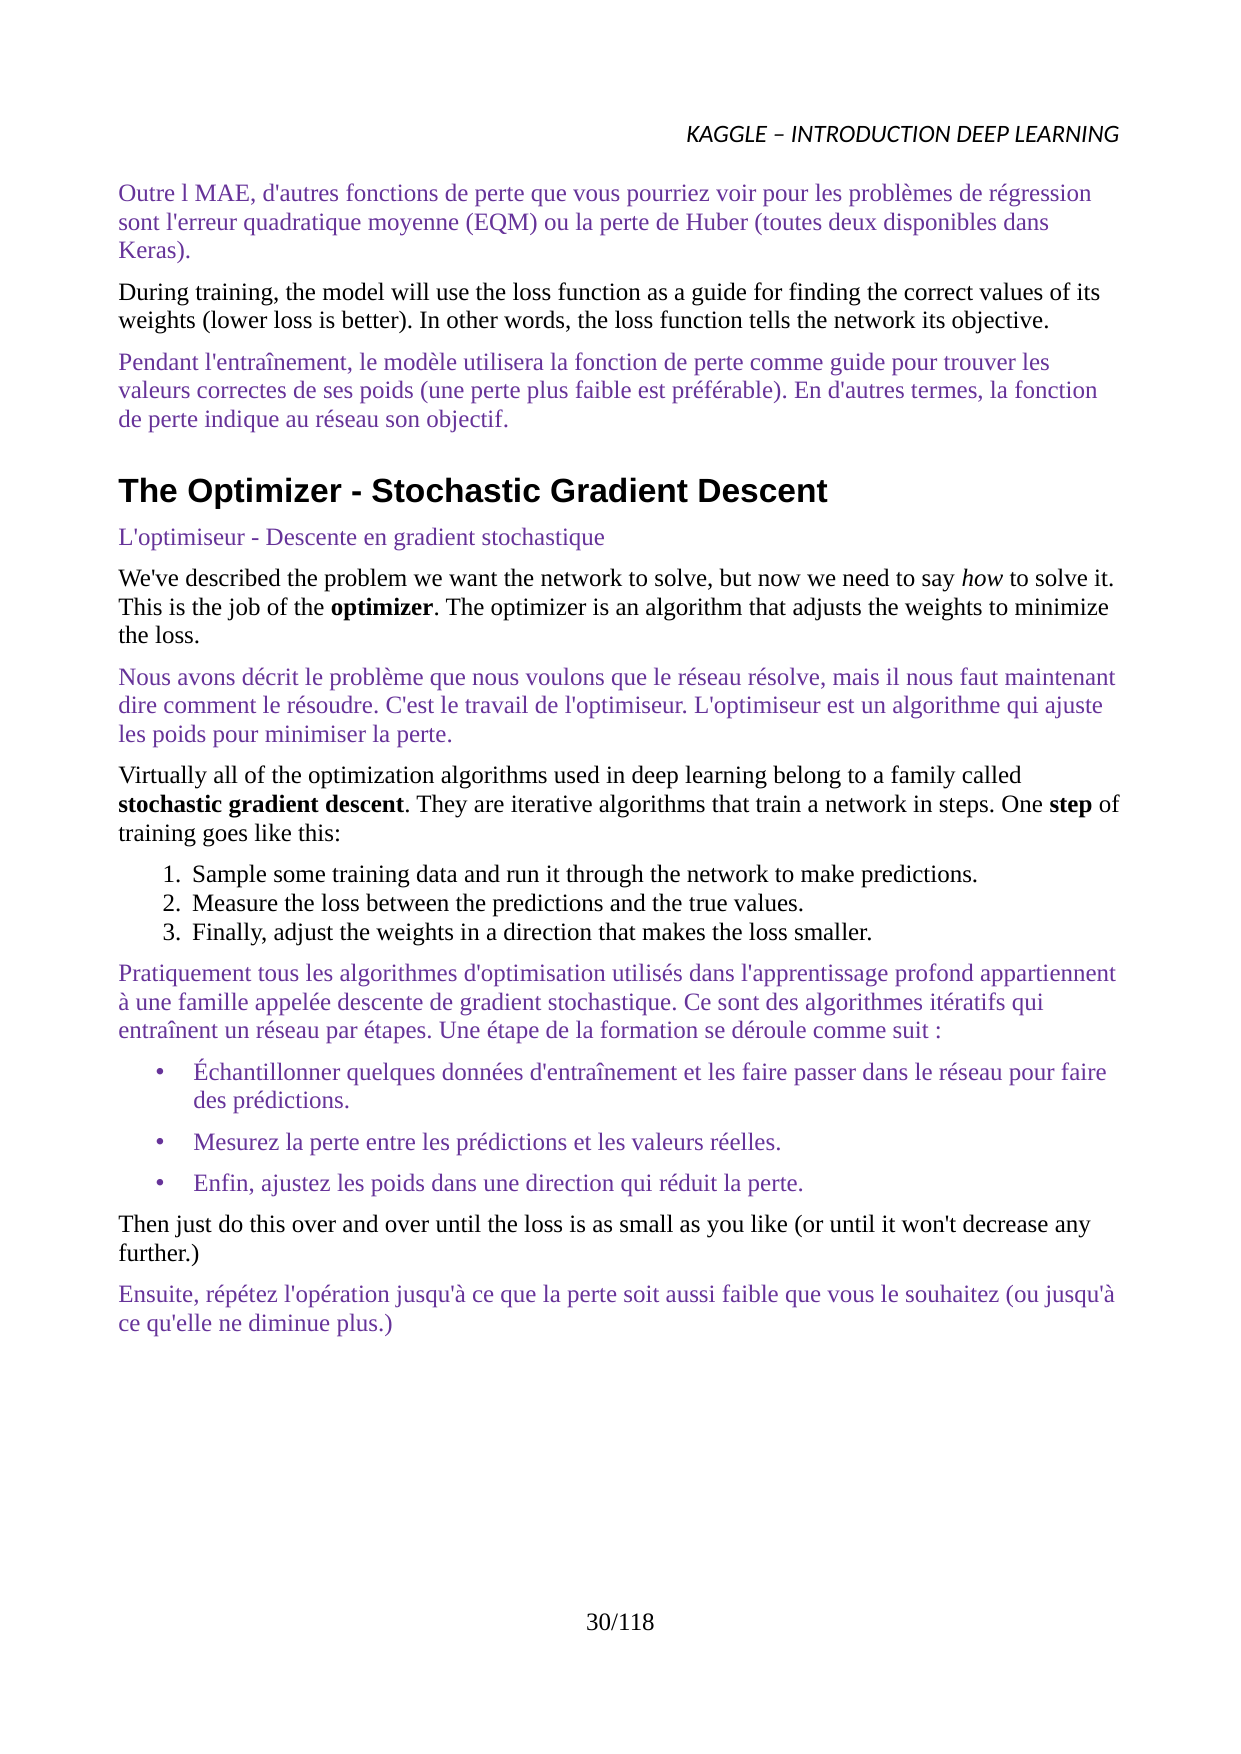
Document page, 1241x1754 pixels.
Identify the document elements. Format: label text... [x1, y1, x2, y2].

list Finally, adjust the weights in a direction that makes the loss smaller. [162, 917, 1122, 946]
text L'optimiseur - Descente en gradient stochastique [118, 522, 1122, 551]
list Mesurez la perte entre les prédictions et les valeurs réelles. [156, 1127, 1122, 1156]
text Virtually all of the optimization algorithms used in deep learning belong to a family called stochastic gradient descent. They are iterative algorithms that train a network in steps. One step of training goes like this: [118, 761, 1122, 847]
text We've described the problem we want the network to solve, but now we need to say how to solve it. This is the job of the optimizer. The optimizer is an algorithm that adjusts the weights to minimize the loss. [118, 563, 1122, 649]
subtitle The Optimizer - Stochastic Gradient Descent [118, 471, 1122, 509]
list Enfin, ajustez les poids dans une direction qui réduit la perte. [156, 1168, 1122, 1197]
list Measure the loss between the predictions and the true values. [162, 888, 1122, 917]
text Nous avons décrit le problème que nous voulons que le réseau résolve, mais il nous faut maintenant dire comment le résoudre. C'est le travail de l'optimiseur. L'optimiseur est un algorithme qui ajuste les poids pour minimiser la perte. [118, 662, 1122, 748]
text Ensuite, répétez l'opération jusqu'à ce que la perte soit aussi faible que vous le souhaitez (ou jusqu'à ce qu'elle ne diminue plus.) [118, 1279, 1122, 1337]
text Pendant l'entraînement, le modèle utilisera la fonction de perte comme guide pour trouver les valeurs correctes de ses poids (une perte plus faible est préférable). En d'autres termes, la fonction de perte indique au réseau son objectif. [118, 347, 1122, 433]
text During training, the model will use the loss function as a guide for finding the correct values of its weights (lower loss is better). In other words, the loss function tells the network its objective. [118, 277, 1122, 334]
text Pratiquement tous les algorithmes d'optimisation utilisés dans l'apprentissage profond appartiennent à une famille appelée descente de gradient stochastique. Ce sont des algorithmes itératifs qui entraînent un réseau par étapes. Une étape de la formation se déroule comme suit : [118, 958, 1122, 1044]
text Then just do this over and over until the loss is as small as you like (or until it won't decrease any further.) [118, 1209, 1122, 1267]
list Sample some training data and run it through the network to make predictions. [162, 859, 1122, 888]
text Outre l MAE, d'autres fonctions de perte que vous pourriez voir pour les problèmes de régression sont l'erreur quadratique moyenne (EQM) ou la perte de Huber (toutes deux disponibles dans Keras). [118, 178, 1122, 264]
list Échantillonner quelques données d'entraînement et les faire passer dans le réseau pour faire des prédictions. [156, 1057, 1122, 1114]
